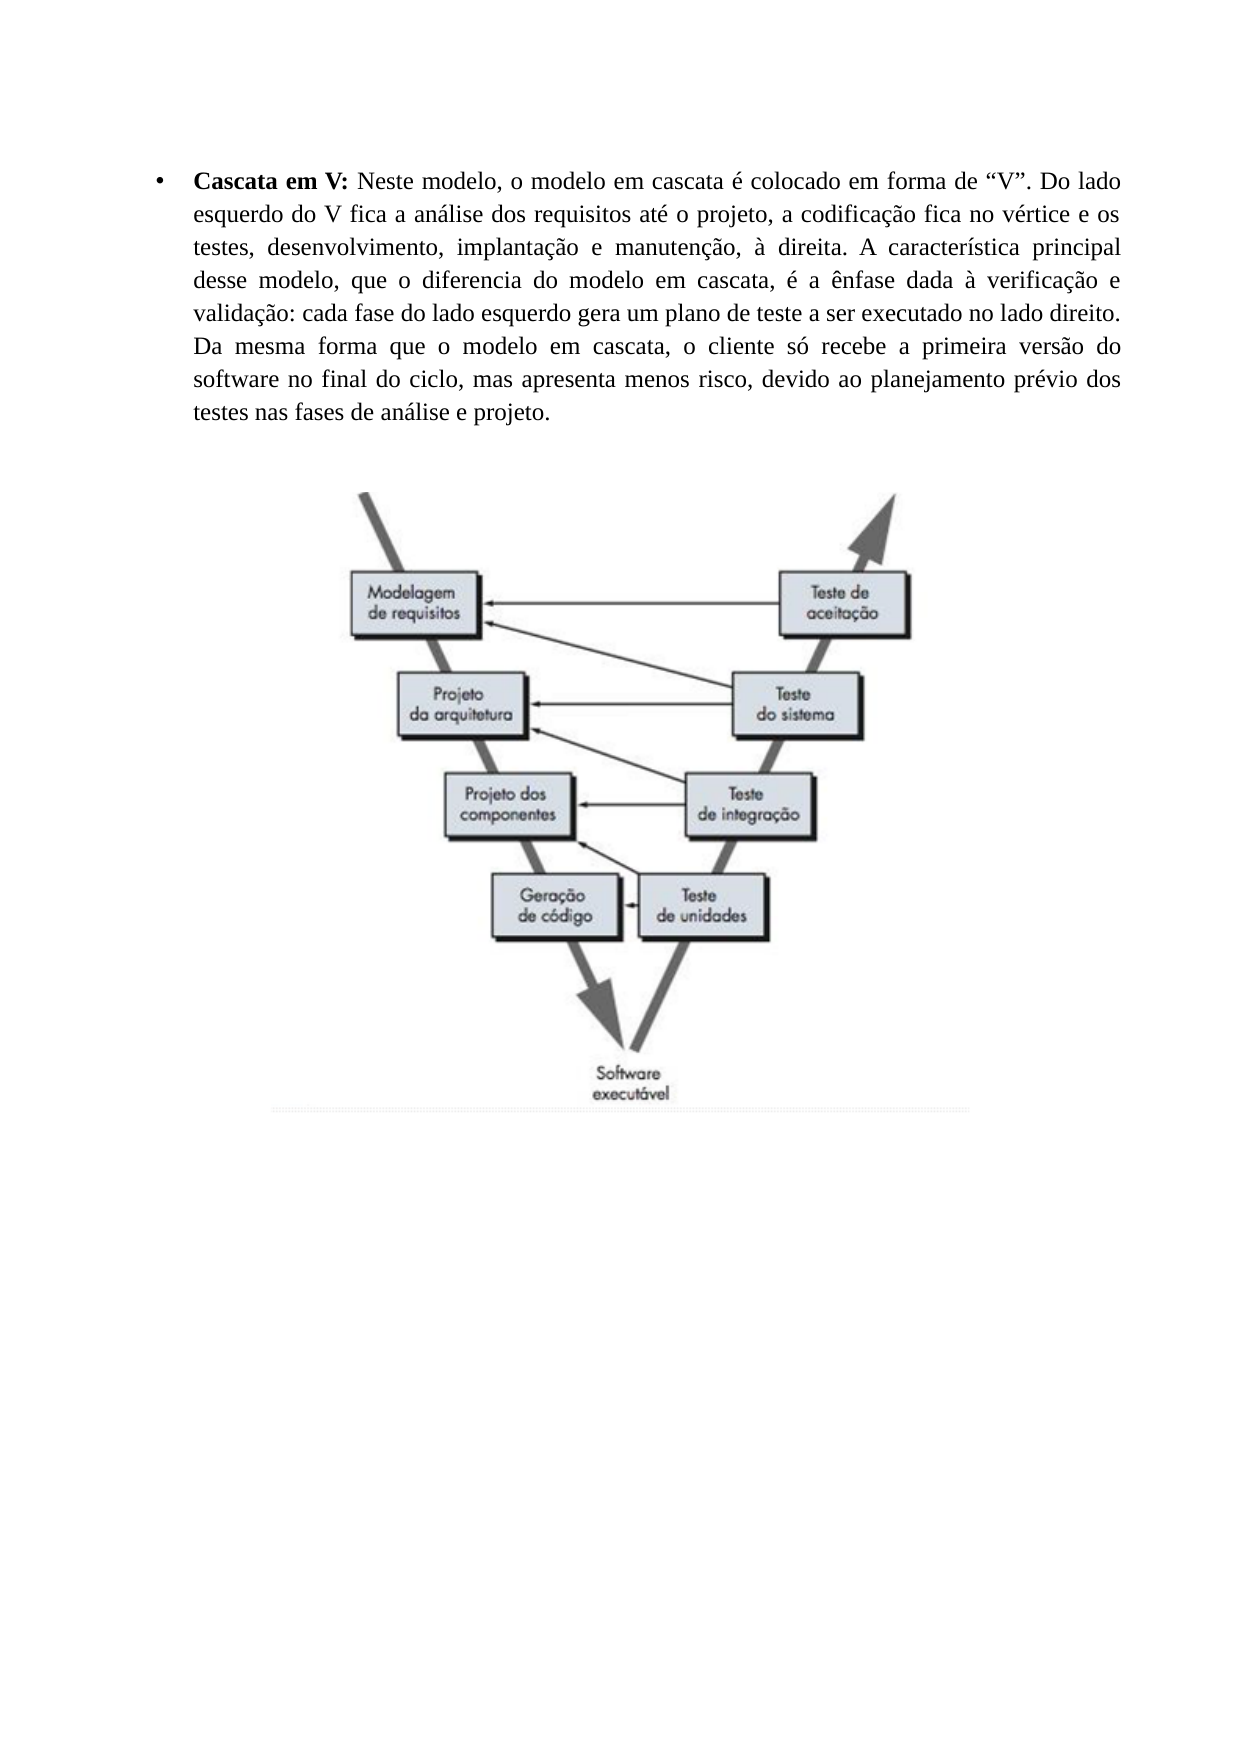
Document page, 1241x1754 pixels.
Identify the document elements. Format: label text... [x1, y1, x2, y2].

picture [270, 492, 970, 1114]
list Cascata em V: Neste modelo, o modelo em cascata é colocado em forma de “V”. Do lado esquerdo do V fica a análise dos requisitos até o projeto, a codificação fica no vértice e os testes, desenvolvimento, implantação e manutenção, à direita. A característica principal desse modelo, que o diferencia do modelo em cascata, é a ênfase dada à verificação e validação: cada fase do lado esquerdo gera um plano de teste a ser executado no lado direito. Da mesma forma que o modelo em cascata, o cliente só recebe a primeira versão do software no final do ciclo, mas apresenta menos risco, devido ao planejamento prévio dos testes nas fases de análise e projeto. [156, 166, 1122, 426]
